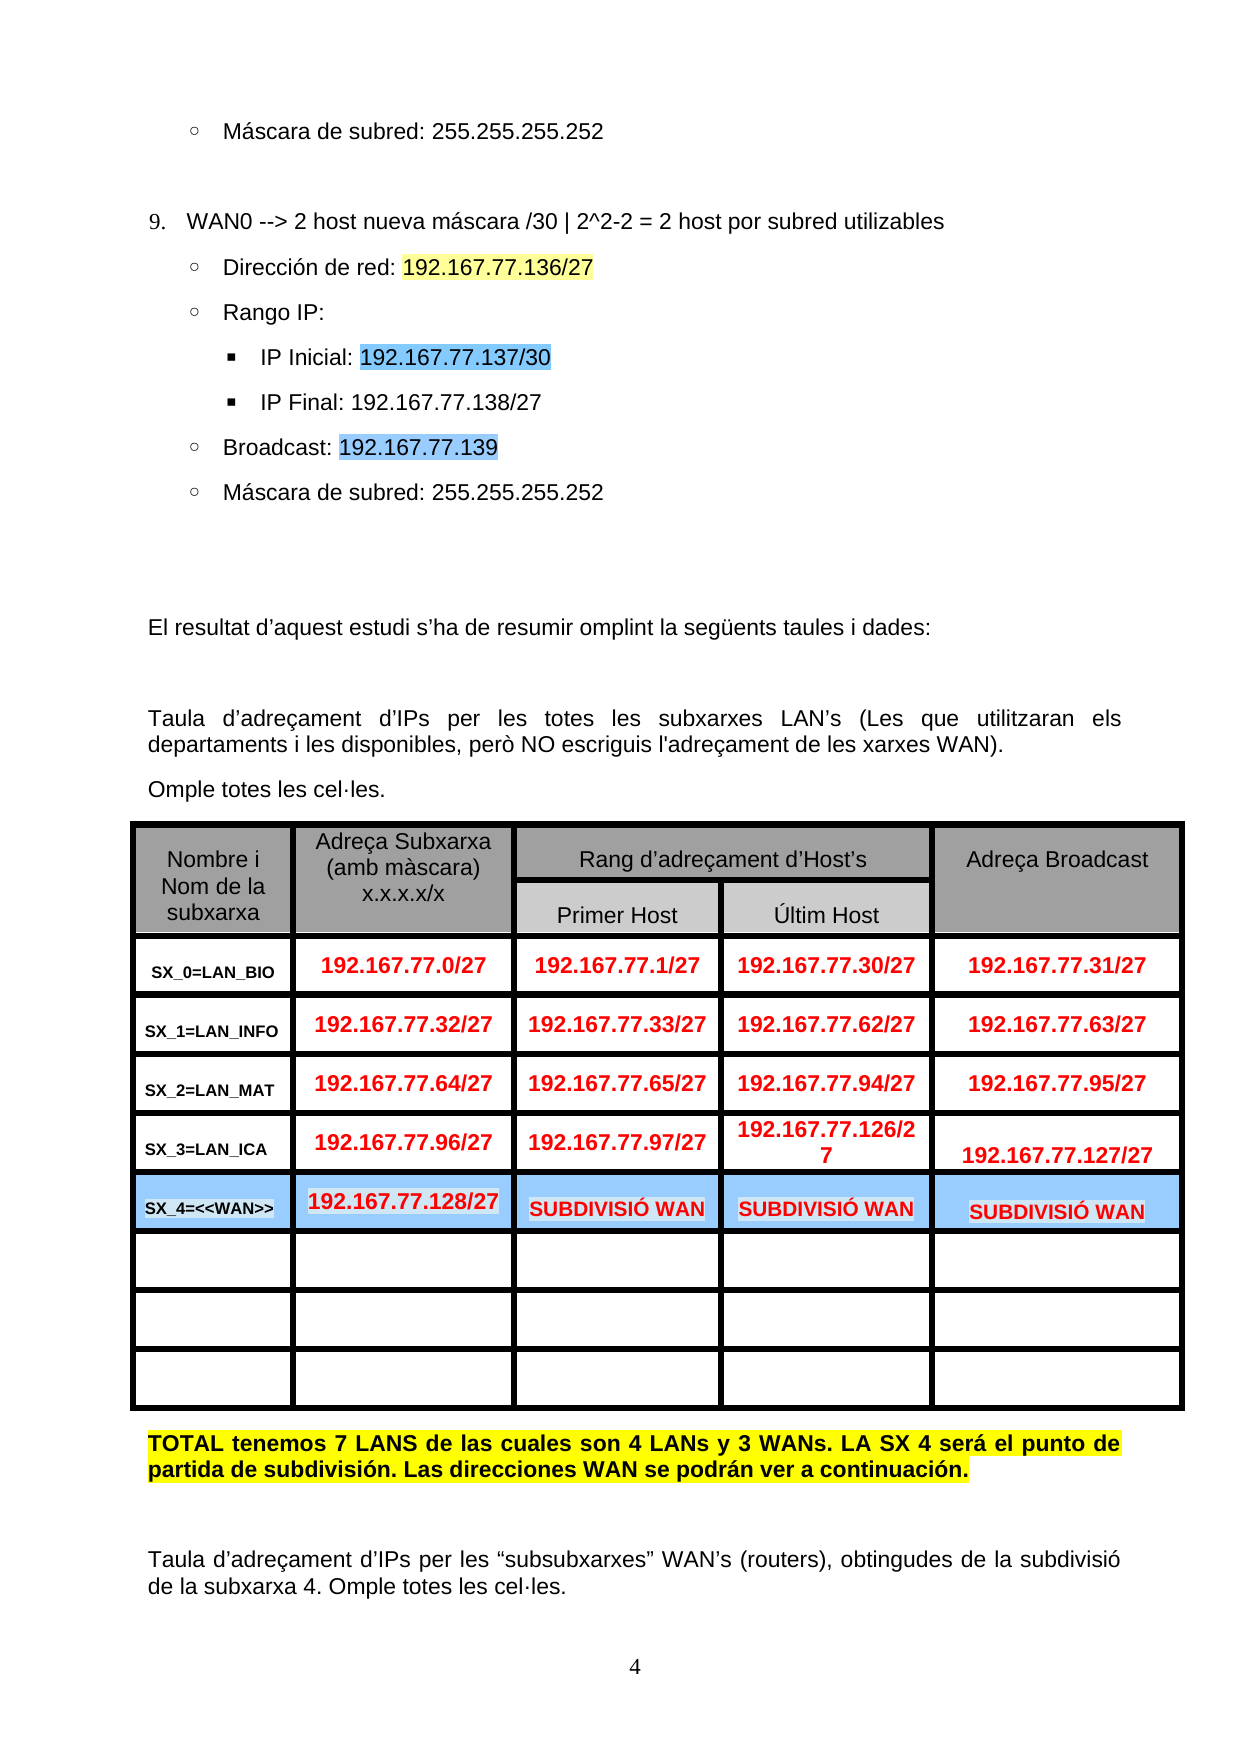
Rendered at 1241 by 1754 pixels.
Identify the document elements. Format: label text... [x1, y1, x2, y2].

table_cell SUBDIVISIÓ WAN [517, 1175, 718, 1228]
table_cell [296, 1234, 511, 1287]
table_cell [136, 1352, 290, 1405]
table_header Nombre i Nom de la subxarxa [136, 828, 290, 932]
list IP Final: 192.167.77.138/27 [223, 389, 1122, 415]
table_cell 192.167.77.126/27 [724, 1116, 929, 1169]
table_header Adreça Subxarxa (amb màscara) x.x.x.x/x [296, 828, 511, 932]
table_cell [517, 1293, 718, 1346]
table_cell [724, 1352, 929, 1405]
table_cell [296, 1352, 511, 1405]
list Broadcast: 192.167.77.139 [185, 434, 1122, 460]
table_header Adreça Broadcast [935, 828, 1179, 932]
table_cell SUBDIVISIÓ WAN [724, 1175, 929, 1228]
table_cell 192.167.77.65/27 [517, 1057, 718, 1109]
table_cell [136, 1293, 290, 1346]
text Taula d’adreçament d’IPs per les totes les subxarxes LAN’s (Les que utilitzaran els departaments i les disponibles, però NO escriguis l'adreçament de les xarxes WAN). [148, 704, 1122, 757]
list Rango IP: [185, 299, 1122, 325]
table_cell [935, 1293, 1179, 1346]
text El resultat d’aquest estudi s’ha de resumir omplint la següents taules i dades: [148, 614, 1122, 641]
table_cell 192.167.77.96/27 [296, 1116, 511, 1169]
table_cell 192.167.77.33/27 [517, 998, 718, 1051]
table_cell SX_1=LAN_INFO [136, 998, 290, 1051]
text TOTAL tenemos 7 LANS de las cuales son 4 LANs y 3 WANs. LA SX 4 será el punto de partida de subdivisión. Las direcciones WAN se podrán ver a continuación. [148, 1430, 1122, 1483]
table_cell 192.167.77.30/27 [724, 939, 929, 991]
table_cell [296, 1293, 511, 1346]
table_cell [935, 1352, 1179, 1405]
table_cell SX_3=LAN_ICA [136, 1116, 290, 1169]
table_cell SX_2=LAN_MAT [136, 1057, 290, 1109]
table_cell 192.167.77.97/27 [517, 1116, 718, 1169]
table_cell SX_0=LAN_BIO [136, 939, 290, 991]
table_cell 192.167.77.95/27 [935, 1057, 1179, 1109]
table_cell [517, 1234, 718, 1287]
table_cell 192.167.77.63/27 [935, 998, 1179, 1051]
table_header Rang d’adreçament d’Host’s [517, 828, 929, 877]
list IP Inicial: 192.167.77.137/30 [223, 344, 1122, 370]
text Omple totes les cel·les. [148, 776, 1122, 802]
table_cell [136, 1234, 290, 1287]
table_cell [724, 1293, 929, 1346]
table_cell 192.167.77.32/27 [296, 998, 511, 1051]
table_cell [724, 1234, 929, 1287]
table_cell 192.167.77.31/27 [935, 939, 1179, 991]
table_cell SUBDIVISIÓ WAN [935, 1175, 1179, 1228]
list Máscara de subred: 255.255.255.252 [185, 118, 1122, 144]
table_cell 192.167.77.127/27 [935, 1116, 1179, 1169]
table_cell 192.167.77.1/27 [517, 939, 718, 991]
text Taula d’adreçament d’IPs per les “subsubxarxes” WAN’s (routers), obtingudes de la subdivisió de la subxarxa 4. Omple totes les cel·les. [148, 1546, 1122, 1599]
table_cell 192.167.77.64/27 [296, 1057, 511, 1109]
list WAN0 --> 2 host nueva máscara /30 | 2^2-2 = 2 host por subred utilizables [149, 208, 1122, 235]
table_cell 192.167.77.0/27 [296, 939, 511, 991]
table_cell SX_4=<<WAN>> [136, 1175, 290, 1228]
list Máscara de subred: 255.255.255.252 [185, 479, 1122, 505]
table_cell 192.167.77.94/27 [724, 1057, 929, 1109]
table_cell 192.167.77.62/27 [724, 998, 929, 1051]
table_cell Primer Host [517, 883, 718, 932]
table_cell Últim Host [724, 883, 929, 932]
table_cell 192.167.77.128/27 [296, 1175, 511, 1228]
table_cell [517, 1352, 718, 1405]
table_cell [935, 1234, 1179, 1287]
list Dirección de red: 192.167.77.136/27 [185, 253, 1122, 280]
